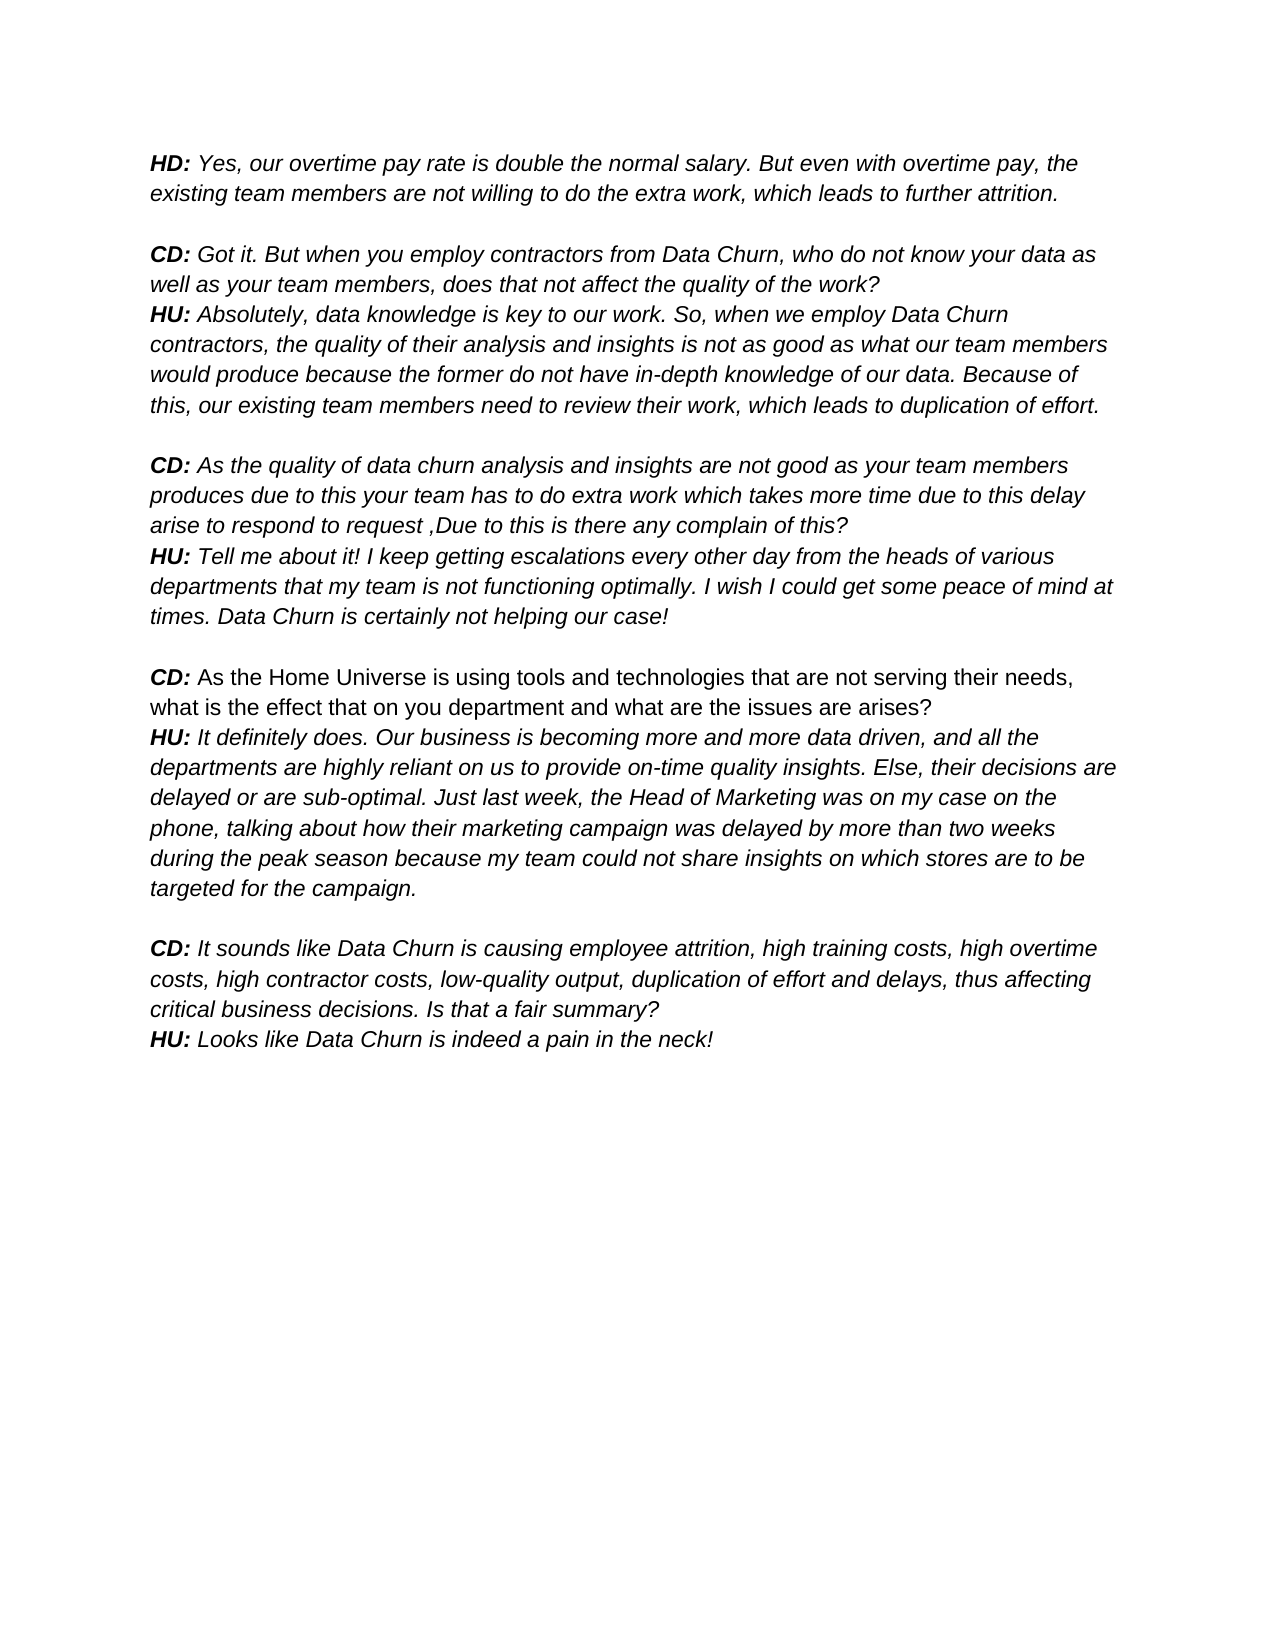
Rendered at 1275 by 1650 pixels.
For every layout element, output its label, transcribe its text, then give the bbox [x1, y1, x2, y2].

text CD: As the Home Universe is using tools and technologies that are not serving their needs, what is the effect that on you department and what are the issues are arises? [150, 663, 1125, 720]
text HU: It definitely does. Our business is becoming more and more data driven, and all the departments are highly reliant on us to provide on-time quality insights. Else, their decisions are delayed or are sub-optimal. Just last week, the Head of Marketing was on my case on the phone, talking about how their marketing campaign was delayed by more than two weeks during the peak season because my team could not share insights on which stores are to be targeted for the campaign. [150, 724, 1125, 901]
text CD: It sounds like Data Churn is causing employee attrition, high training costs, high overtime costs, high contractor costs, low-quality output, duplication of effort and delays, thus affecting critical business decisions. Is that a fair summary? [150, 935, 1125, 1022]
text CD: Got it. But when you employ contractors from Data Churn, who do not know your data as well as your team members, does that not affect the quality of the work? [150, 241, 1125, 297]
text HU: Tell me about it! I keep getting escalations every other day from the heads of various departments that my team is not functioning optimally. I wish I could get some peace of mind at times. Data Churn is certainly not helping our case! [150, 543, 1125, 629]
text HU: Absolutely, data knowledge is key to our work. So, when we employ Data Churn contractors, the quality of their analysis and insights is not as good as what our team members would produce because the former do not have in-depth knowledge of our data. Because of this, our existing team members need to review their work, which leads to duplication of effort. [150, 301, 1125, 418]
text HD: Yes, our overtime pay rate is double the normal salary. But even with overtime pay, the existing team members are not willing to do the extra work, which leads to further attrition. [150, 150, 1125, 207]
text HU: Looks like Data Churn is indeed a pain in the neck! [150, 1026, 1125, 1052]
text CD: As the quality of data churn analysis and insights are not good as your team members produces due to this your team has to do extra work which takes more time due to this delay arise to respond to request ,Due to this is there any complain of this? [150, 452, 1125, 539]
